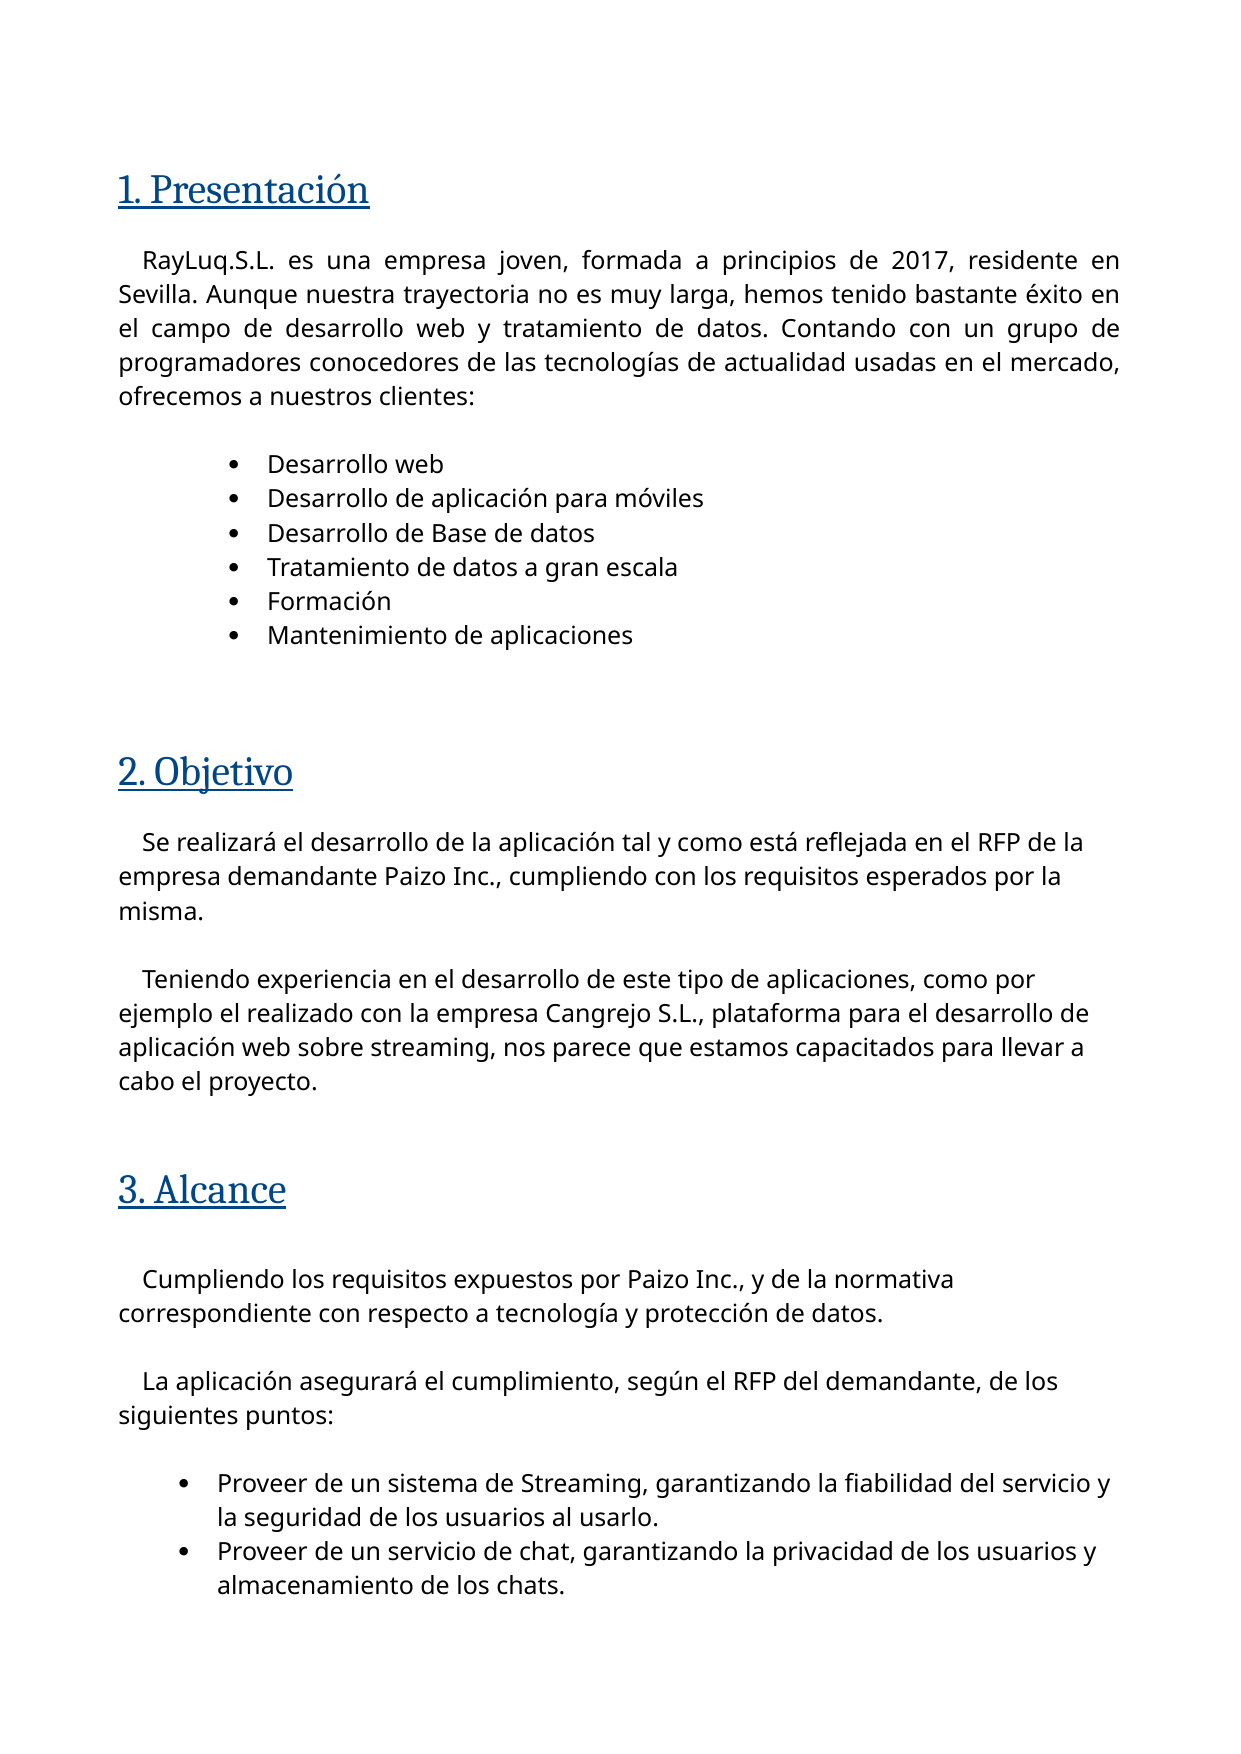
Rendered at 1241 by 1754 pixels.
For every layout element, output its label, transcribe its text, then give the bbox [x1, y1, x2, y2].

text Se realizará el desarrollo de la aplicación tal y como está reflejada en el RFP de la empresa demandante Paizo Inc., cumpliendo con los requisitos esperados por la misma. [118, 825, 1122, 927]
text Cumpliendo los requisitos expuestos por Paizo Inc., y de la normativa correspondiente con respecto a tecnología y protección de datos. [118, 1261, 1122, 1329]
text RayLuq.S.L. es una empresa joven, formada a principios de 2017, residente en Sevilla. Aunque nuestra trayectoria no es muy larga, hemos tenido bastante éxito en el campo de desarrollo web y tratamiento de datos. Contando con un grupo de programadores conocedores de las tecnologías de actualidad usadas en el mercado, ofrecemos a nuestros clientes: [118, 243, 1122, 413]
list Desarrollo web [229, 447, 1122, 481]
list Proveer de un sistema de Streaming, garantizando la fiabilidad del servicio y la seguridad de los usuarios al usarlo. [179, 1466, 1122, 1534]
list Proveer de un servicio de chat, garantizando la privacidad de los usuarios y almacenamiento de los chats. [179, 1534, 1122, 1602]
text La aplicación asegurará el cumplimiento, según el RFP del demandante, de los siguientes puntos: [118, 1364, 1122, 1432]
list Formación [229, 583, 1122, 617]
text 1. Presentación [118, 166, 1122, 214]
list Tratamiento de datos a gran escala [229, 549, 1122, 583]
list Mantenimiento de aplicaciones [229, 617, 1122, 651]
list Desarrollo de Base de datos [229, 515, 1122, 549]
text 2. Objetivo [118, 748, 1122, 796]
text 3. Alcance [118, 1166, 1122, 1213]
list Desarrollo de aplicación para móviles [229, 481, 1122, 515]
text Teniendo experiencia en el desarrollo de este tipo de aplicaciones, como por ejemplo el realizado con la empresa Cangrejo S.L., plataforma para el desarrollo de aplicación web sobre streaming, nos parece que estamos capacitados para llevar a cabo el proyecto. [118, 961, 1122, 1097]
